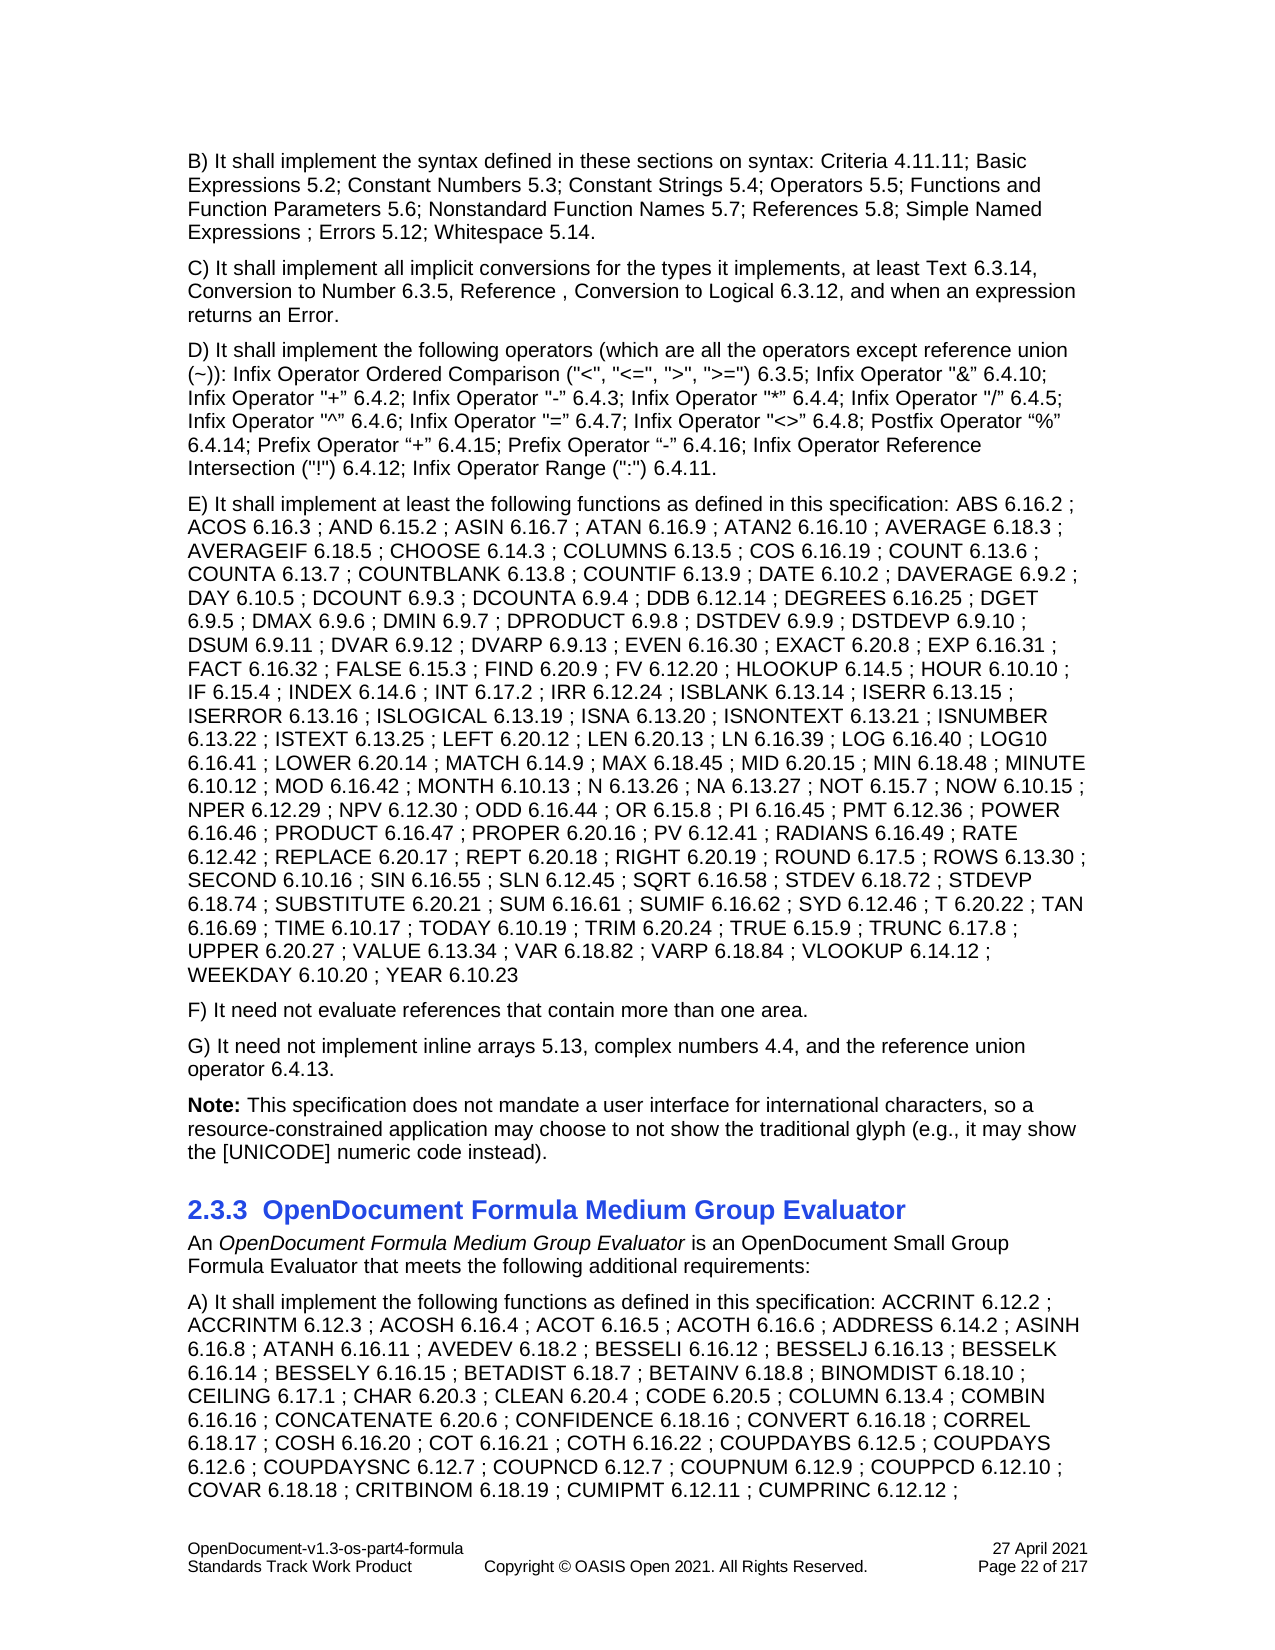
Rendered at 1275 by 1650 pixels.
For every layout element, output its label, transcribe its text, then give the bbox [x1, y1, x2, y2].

text An OpenDocument Formula Medium Group Evaluator is an OpenDocument Small Group Formula Evaluator that meets the following additional requirements: [187, 1231, 1088, 1278]
list It shall implement the following functions as defined in this specification: ACCRINT 6.12.2 ; ACCRINTM 6.12.3 ; ACOSH 6.16.4 ; ACOT 6.16.5 ; ACOTH 6.16.6 ; ADDRESS 6.14.2 ; ASINH 6.16.8 ; ATANH 6.16.11 ; AVEDEV 6.18.2 ; BESSELI 6.16.12 ; BESSELJ 6.16.13 ; BESSELK 6.16.14 ; BESSELY 6.16.15 ; BETADIST 6.18.7 ; BETAINV 6.18.8 ; BINOMDIST 6.18.10 ; CEILING 6.17.1 ; CHAR 6.20.3 ; CLEAN 6.20.4 ; CODE 6.20.5 ; COLUMN 6.13.4 ; COMBIN 6.16.16 ; CONCATENATE 6.20.6 ; CONFIDENCE 6.18.16 ; CONVERT 6.16.18 ; CORREL 6.18.17 ; COSH 6.16.20 ; COT 6.16.21 ; COTH 6.16.22 ; COUPDAYBS 6.12.5 ; COUPDAYS 6.12.6 ; COUPDAYSNC 6.12.7 ; COUPNCD 6.12.7 ; COUPNUM 6.12.9 ; COUPPCD 6.12.10 ; COVAR 6.18.18 ; CRITBINOM 6.18.19 ; CUMIPMT 6.12.11 ; CUMPRINC 6.12.12 ; [187, 1290, 1088, 1502]
text Note: This specification does not mandate a user interface for international characters, so a resource-constrained application may choose to not show the traditional glyph (e.g., it may show the [UNICODE] numeric code instead). [187, 1093, 1088, 1164]
list It shall implement all implicit conversions for the types it implements, at least Text 6.3.14, Conversion to Number 6.3.5, Reference , Conversion to Logical 6.3.12, and when an expression returns an Error. [187, 256, 1088, 327]
list It shall implement the following operators (which are all the operators except reference union (~)): Infix Operator Ordered Comparison ("<", "<=", ">", ">=") 6.3.5; Infix Operator "&” 6.4.10; Infix Operator "+” 6.4.2; Infix Operator "-” 6.4.3; Infix Operator "*” 6.4.4; Infix Operator "/” 6.4.5; Infix Operator "^” 6.4.6; Infix Operator "=” 6.4.7; Infix Operator "<>” 6.4.8; Postfix Operator “%” 6.4.14; Prefix Operator “+” 6.4.15; Prefix Operator “-” 6.4.16; Infix Operator Reference Intersection ("!") 6.4.12; Infix Operator Range (":") 6.4.11. [187, 339, 1088, 480]
list It need not implement inline arrays 5.13, complex numbers 4.4, and the reference union operator 6.4.13. [187, 1034, 1088, 1081]
list It shall implement the syntax defined in these sections on syntax: Criteria 4.11.11; Basic Expressions 5.2; Constant Numbers 5.3; Constant Strings 5.4; Operators 5.5; Functions and Function Parameters 5.6; Nonstandard Function Names 5.7; References 5.8; Simple Named Expressions ; Errors 5.12; Whitespace 5.14. [187, 150, 1088, 244]
list It shall implement at least the following functions as defined in this specification: ABS 6.16.2 ; ACOS 6.16.3 ; AND 6.15.2 ; ASIN 6.16.7 ; ATAN 6.16.9 ; ATAN2 6.16.10 ; AVERAGE 6.18.3 ; AVERAGEIF 6.18.5 ; CHOOSE 6.14.3 ; COLUMNS 6.13.5 ; COS 6.16.19 ; COUNT 6.13.6 ; COUNTA 6.13.7 ; COUNTBLANK 6.13.8 ; COUNTIF 6.13.9 ; DATE 6.10.2 ; DAVERAGE 6.9.2 ; DAY 6.10.5 ; DCOUNT 6.9.3 ; DCOUNTA 6.9.4 ; DDB 6.12.14 ; DEGREES 6.16.25 ; DGET 6.9.5 ; DMAX 6.9.6 ; DMIN 6.9.7 ; DPRODUCT 6.9.8 ; DSTDEV 6.9.9 ; DSTDEVP 6.9.10 ; DSUM 6.9.11 ; DVAR 6.9.12 ; DVARP 6.9.13 ; EVEN 6.16.30 ; EXACT 6.20.8 ; EXP 6.16.31 ; FACT 6.16.32 ; FALSE 6.15.3 ; FIND 6.20.9 ; FV 6.12.20 ; HLOOKUP 6.14.5 ; HOUR 6.10.10 ; IF 6.15.4 ; INDEX 6.14.6 ; INT 6.17.2 ; IRR 6.12.24 ; ISBLANK 6.13.14 ; ISERR 6.13.15 ; ISERROR 6.13.16 ; ISLOGICAL 6.13.19 ; ISNA 6.13.20 ; ISNONTEXT 6.13.21 ; ISNUMBER 6.13.22 ; ISTEXT 6.13.25 ; LEFT 6.20.12 ; LEN 6.20.13 ; LN 6.16.39 ; LOG 6.16.40 ; LOG10 6.16.41 ; LOWER 6.20.14 ; MATCH 6.14.9 ; MAX 6.18.45 ; MID 6.20.15 ; MIN 6.18.48 ; MINUTE 6.10.12 ; MOD 6.16.42 ; MONTH 6.10.13 ; N 6.13.26 ; NA 6.13.27 ; NOT 6.15.7 ; NOW 6.10.15 ; NPER 6.12.29 ; NPV 6.12.30 ; ODD 6.16.44 ; OR 6.15.8 ; PI 6.16.45 ; PMT 6.12.36 ; POWER 6.16.46 ; PRODUCT 6.16.47 ; PROPER 6.20.16 ; PV 6.12.41 ; RADIANS 6.16.49 ; RATE 6.12.42 ; REPLACE 6.20.17 ; REPT 6.20.18 ; RIGHT 6.20.19 ; ROUND 6.17.5 ; ROWS 6.13.30 ; SECOND 6.10.16 ; SIN 6.16.55 ; SLN 6.12.45 ; SQRT 6.16.58 ; STDEV 6.18.72 ; STDEVP 6.18.74 ; SUBSTITUTE 6.20.21 ; SUM 6.16.61 ; SUMIF 6.16.62 ; SYD 6.12.46 ; T 6.20.22 ; TAN 6.16.69 ; TIME 6.10.17 ; TODAY 6.10.19 ; TRIM 6.20.24 ; TRUE 6.15.9 ; TRUNC 6.17.8 ; UPPER 6.20.27 ; VALUE 6.13.34 ; VAR 6.18.82 ; VARP 6.18.84 ; VLOOKUP 6.14.12 ; WEEKDAY 6.10.20 ; YEAR 6.10.23 [187, 492, 1088, 987]
list It need not evaluate references that contain more than one area. [187, 999, 1088, 1022]
subtitle OpenDocument Formula Medium Group Evaluator [187, 1195, 1088, 1225]
